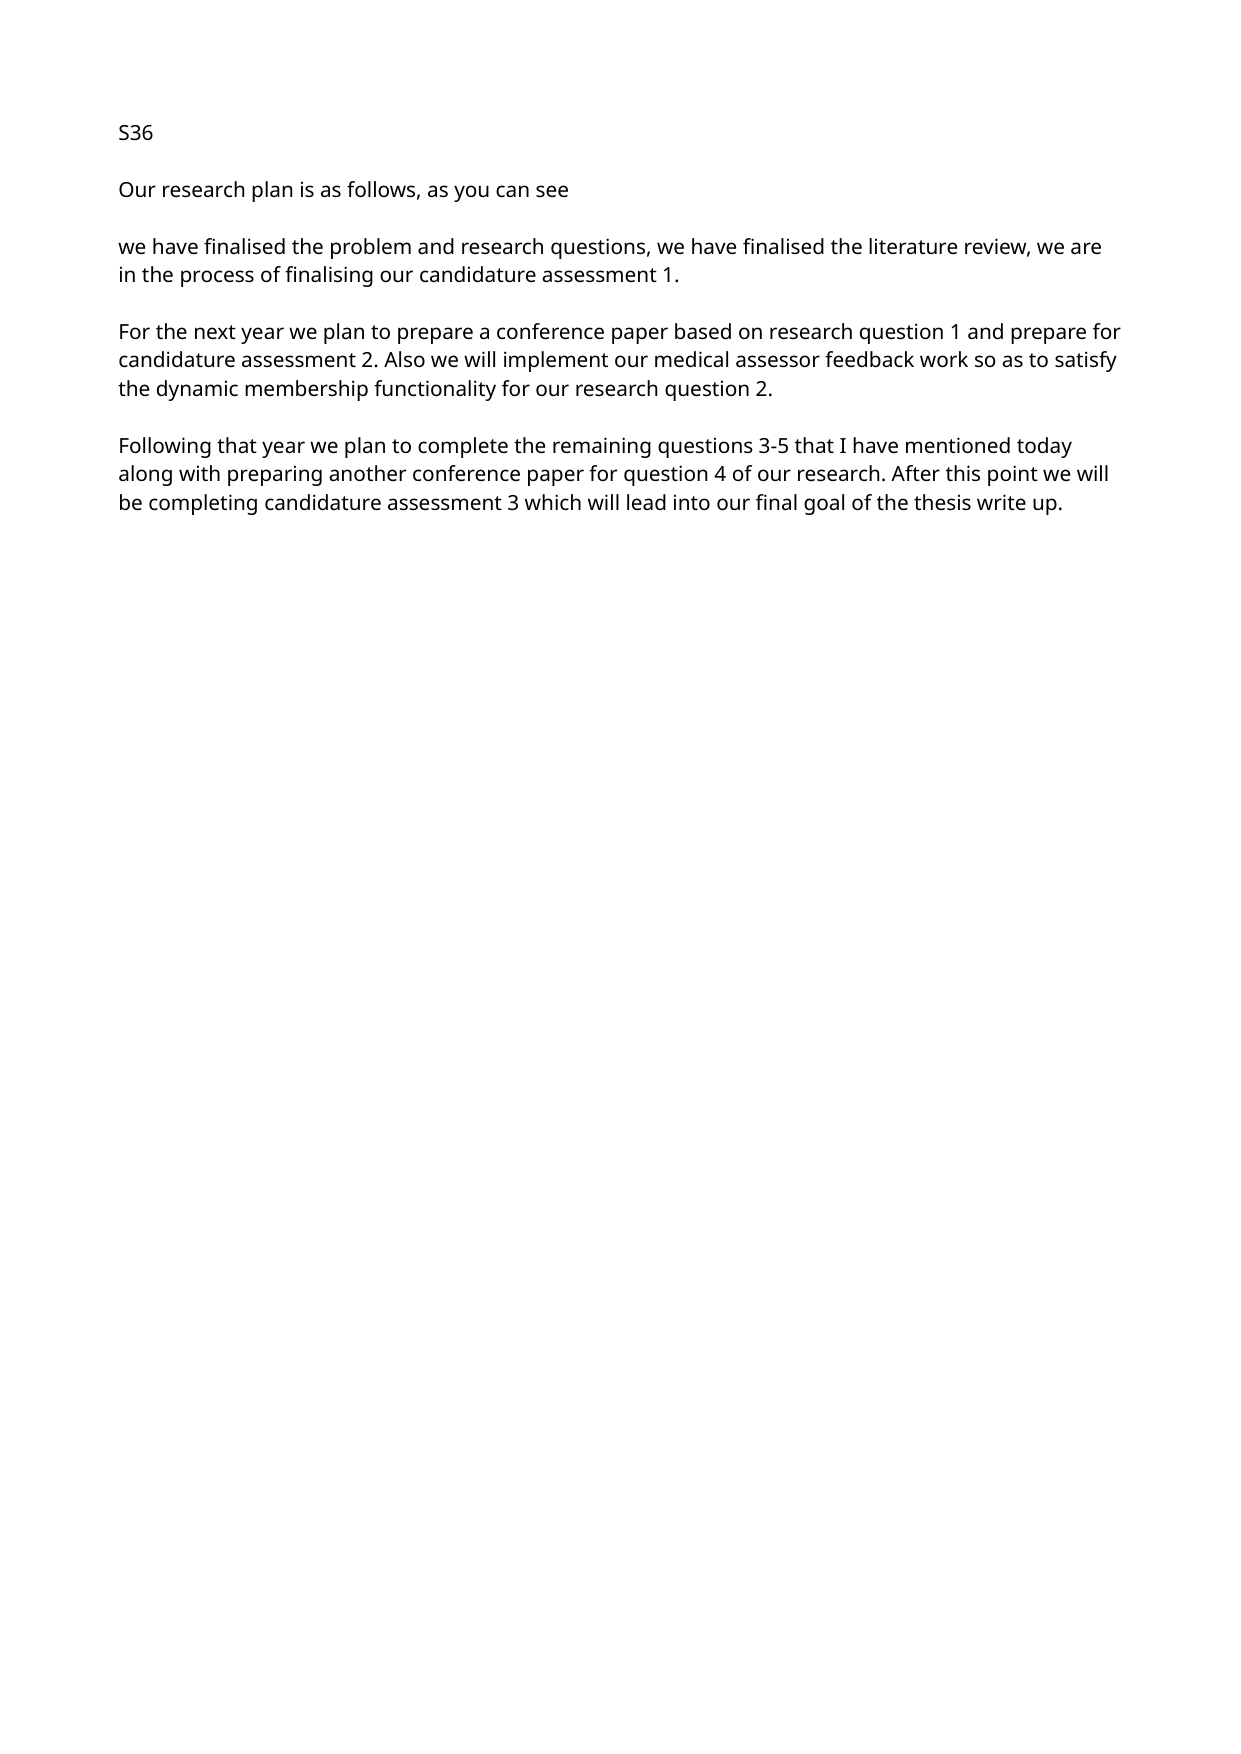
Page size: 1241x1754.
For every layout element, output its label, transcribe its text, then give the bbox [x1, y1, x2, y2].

text S36 [118, 118, 1122, 147]
text Following that year we plan to complete the remaining questions 3-5 that I have mentioned today along with preparing another conference paper for question 4 of our research. After this point we will be completing candidature assessment 3 which will lead into our final goal of the thesis write up. [118, 431, 1122, 516]
text For the next year we plan to prepare a conference paper based on research question 1 and prepare for candidature assessment 2. Also we will implement our medical assessor feedback work so as to satisfy the dynamic membership functionality for our research question 2. [118, 317, 1122, 402]
text we have finalised the problem and research questions, we have finalised the literature review, we are in the process of finalising our candidature assessment 1. [118, 232, 1122, 289]
text Our research plan is as follows, as you can see [118, 175, 1122, 203]
